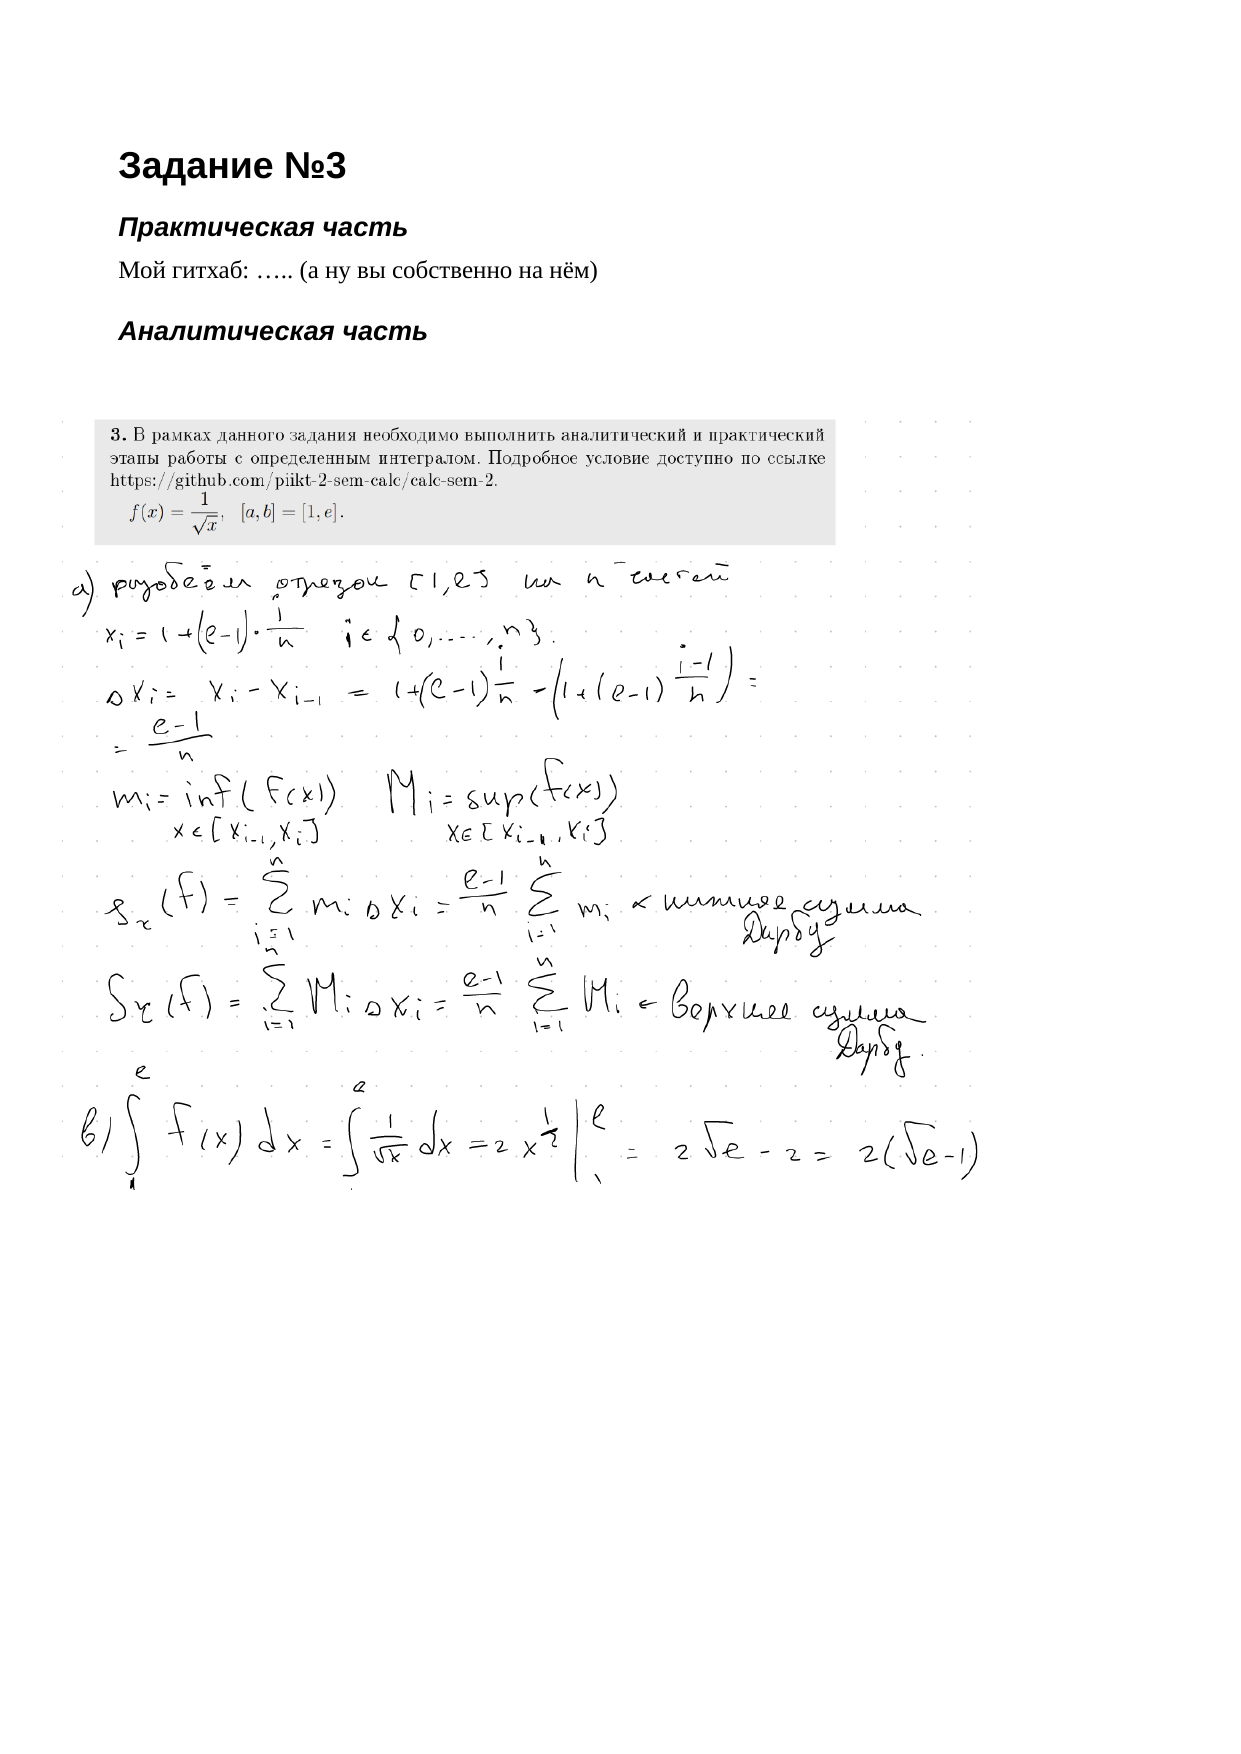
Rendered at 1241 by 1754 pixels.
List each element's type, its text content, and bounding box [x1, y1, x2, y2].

text Мой гитхаб: ….. (а ну вы собственно на нём) [118, 255, 1122, 284]
picture [46, 401, 1002, 1190]
subtitle Задание №3 [118, 143, 1122, 186]
subtitle Практическая часть [118, 211, 1122, 242]
subtitle Аналитическая часть [118, 315, 1122, 346]
